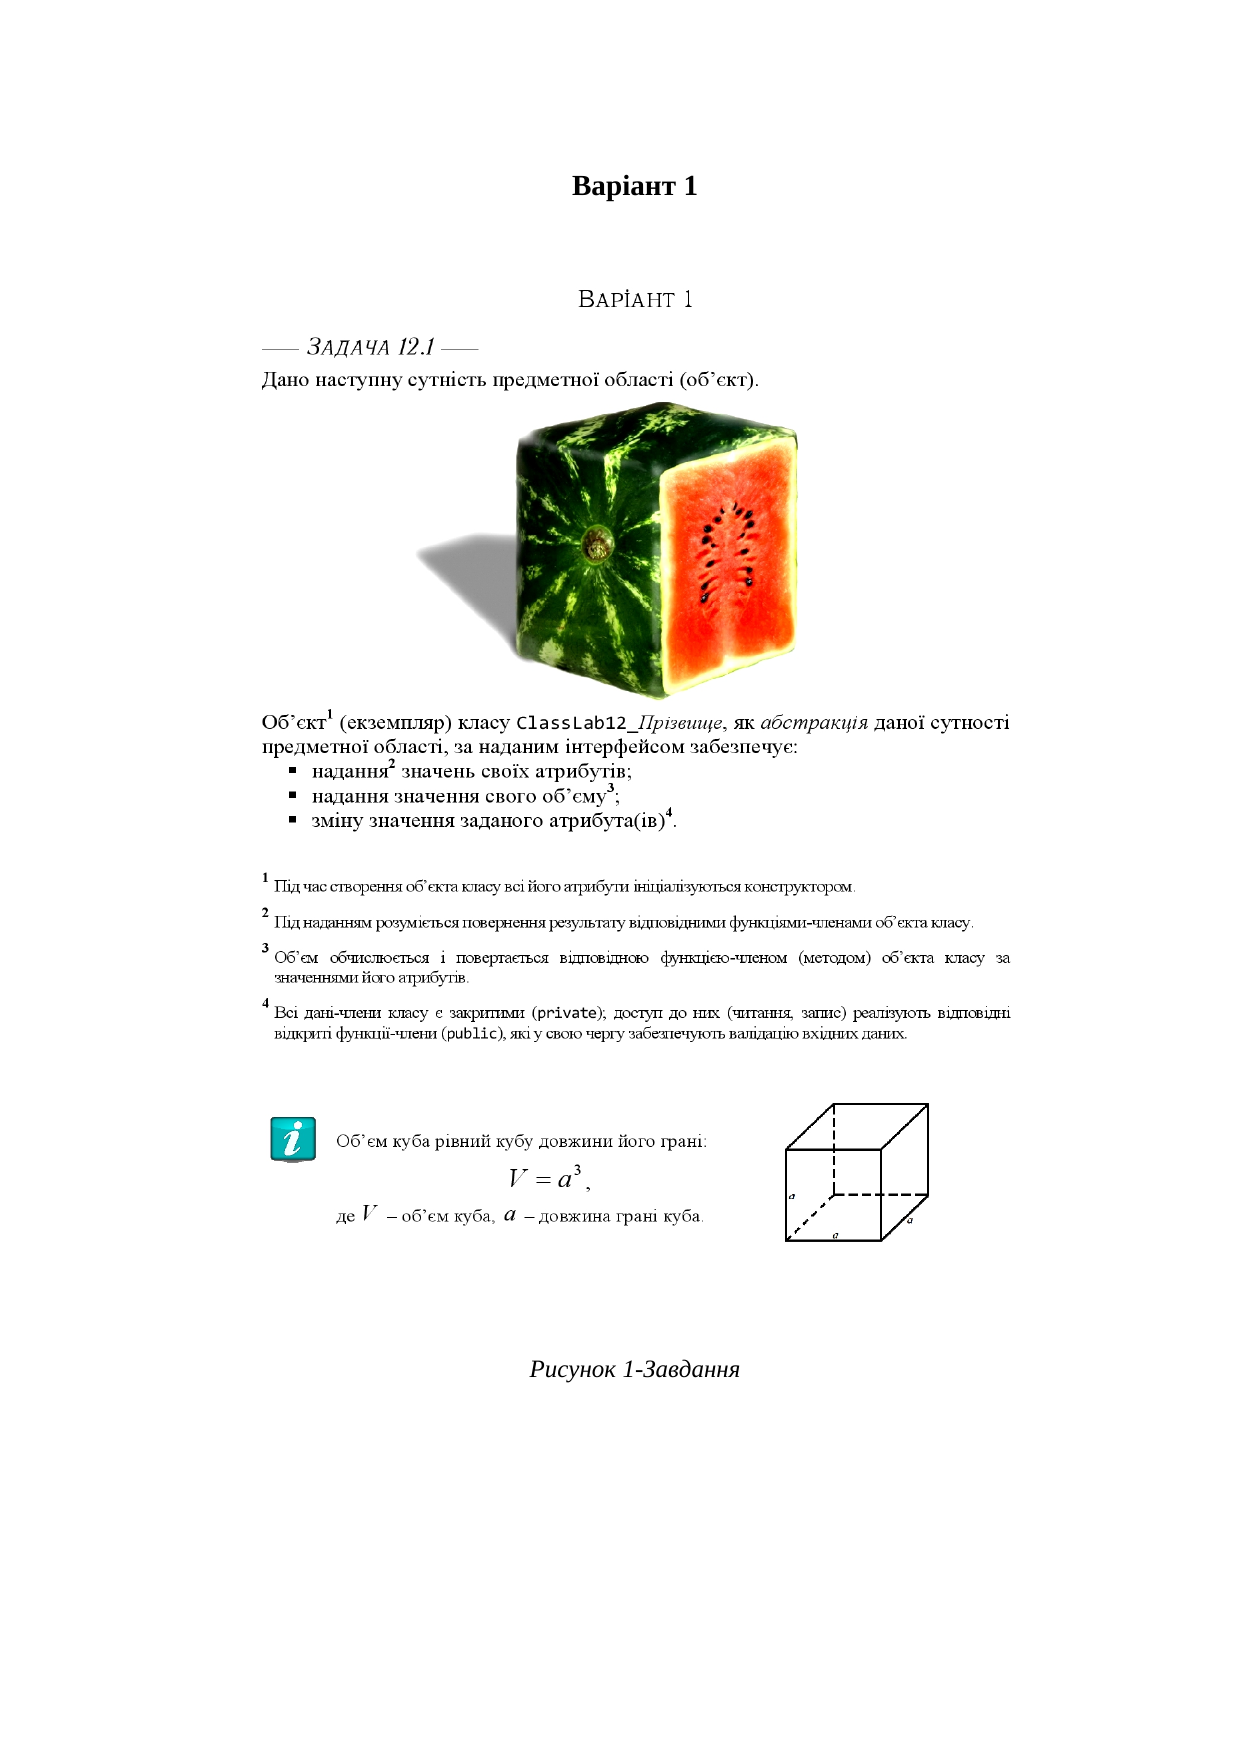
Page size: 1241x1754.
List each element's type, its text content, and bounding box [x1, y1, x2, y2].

picture [222, 230, 1049, 1354]
text Варіант 1 [118, 168, 1152, 202]
text Рисунок 1-Завдання [118, 231, 1152, 1383]
